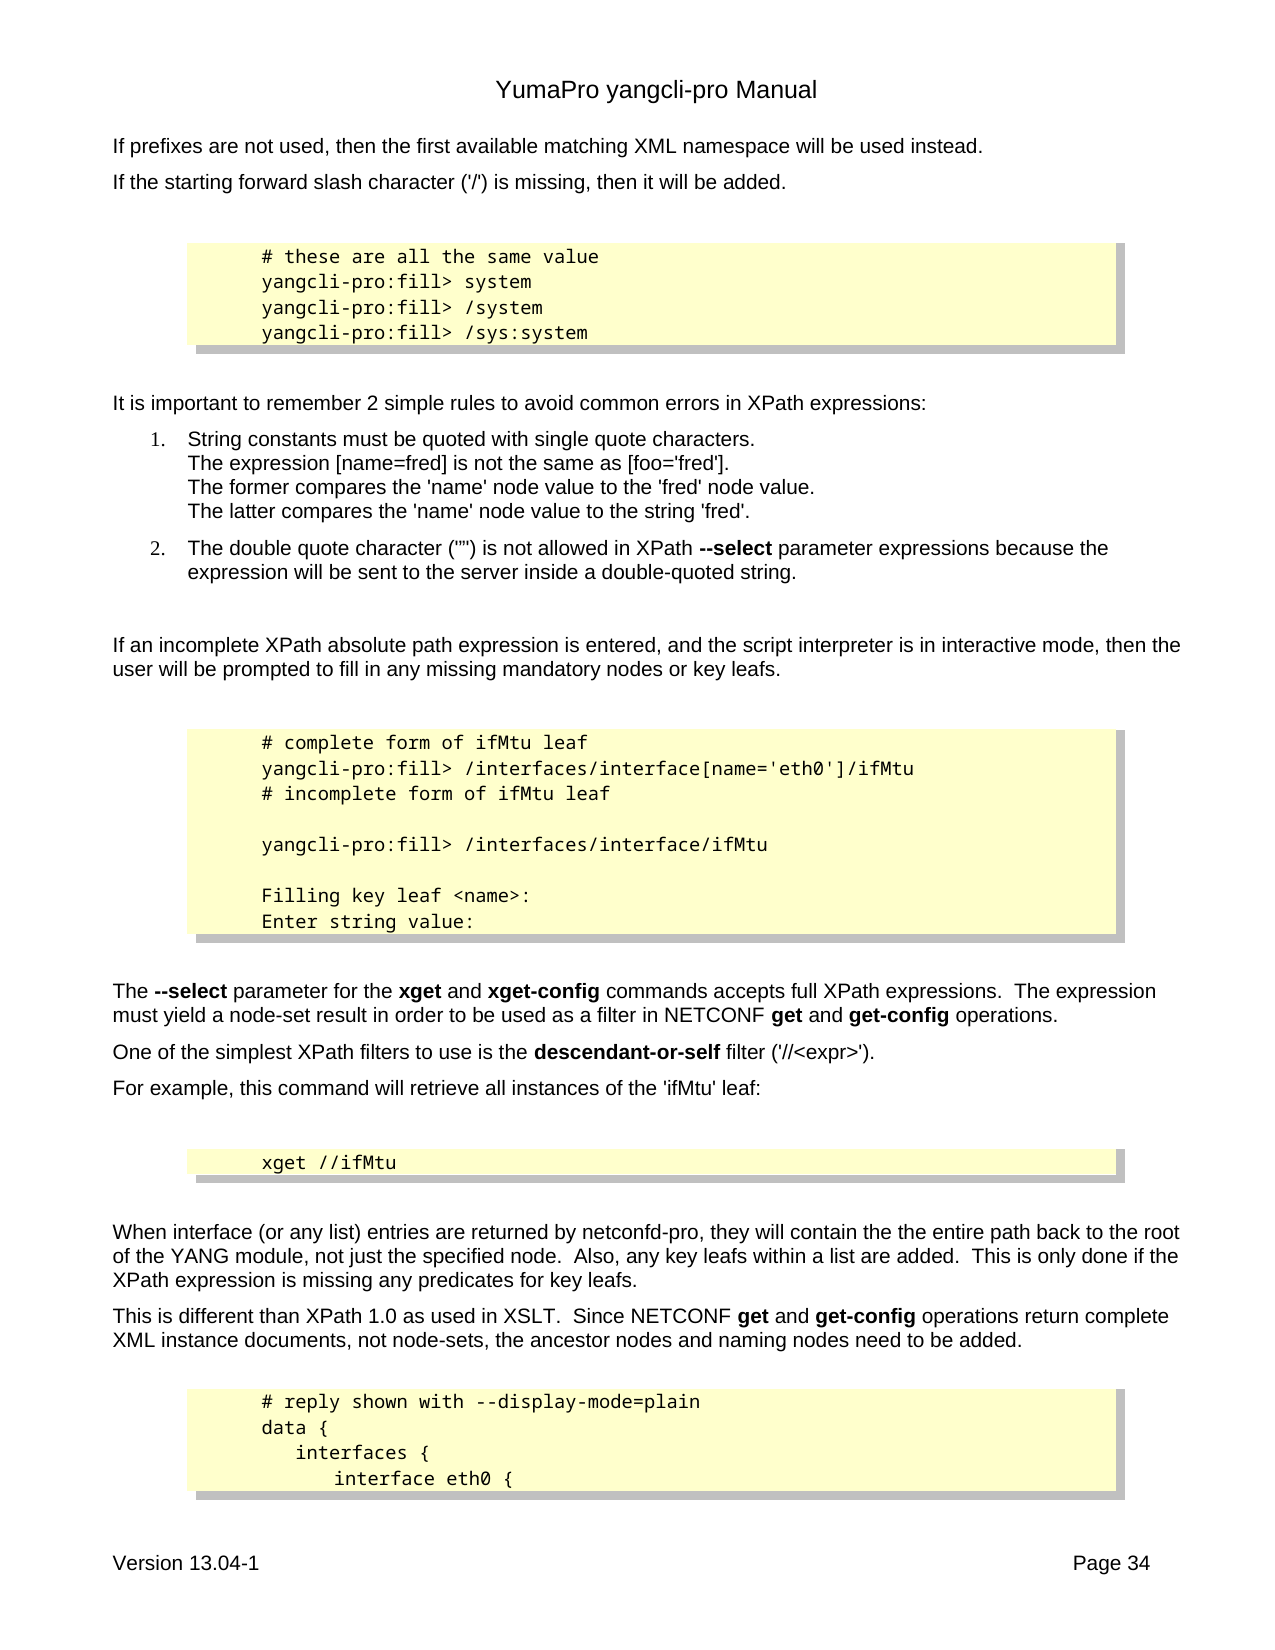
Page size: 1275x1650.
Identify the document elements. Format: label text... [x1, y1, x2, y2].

list The double quote character ('”') is not allowed in XPath --select parameter expressions because the expression will be sent to the server inside a double-quoted string. [150, 536, 1200, 584]
list String constants must be quoted with single quote characters. The expression [name=fred] is not the same as [foo='fred']. The former compares the 'name' node value to the 'fred' node value. The latter compares the 'name' node value to the string 'fred'. [150, 427, 1200, 523]
text xget //ifMtu [187, 1149, 1116, 1174]
text yangcli-pro:fill> /system [187, 294, 1116, 320]
text # complete form of ifMtu leaf [187, 729, 1116, 755]
text interfaces { [187, 1440, 1116, 1465]
text # incomplete form of ifMtu leaf [187, 781, 1116, 806]
text It is important to remember 2 simple rules to avoid common errors in XPath expressions: [112, 391, 1200, 414]
text yangcli-pro:fill> /interfaces/interface[name='eth0']/ifMtu [187, 755, 1116, 781]
text data { [187, 1414, 1116, 1440]
text yangcli-pro:fill> /sys:system [187, 320, 1116, 345]
text Enter string value: [187, 908, 1116, 934]
text # reply shown with --display-mode=plain [187, 1389, 1116, 1414]
text When interface (or any list) entries are returned by netconfd-pro, they will contain the the entire path back to the root of the YANG module, not just the specified node. Also, any key leafs within a list are added. This is only done if the XPath expression is missing any predicates for key leafs. [112, 1220, 1200, 1292]
text If prefixes are not used, then the first available matching XML namespace will be used instead. [112, 134, 1200, 158]
text One of the simplest XPath filters to use is the descendant-or-self filter ('//<expr>'). [112, 1039, 1200, 1063]
text This is different than XPath 1.0 as used in XSLT. Since NETCONF get and get-config operations return complete XML instance documents, not node-sets, the ancestor nodes and naming nodes need to be added. [112, 1304, 1200, 1376]
text The --select parameter for the xget and xget-config commands accepts full XPath expressions. The expression must yield a node-set result in order to be used as a filter in NETCONF get and get-config operations. [112, 979, 1200, 1027]
text If the starting forward slash character ('/') is missing, then it will be added. [112, 170, 1200, 194]
text # these are all the same value [187, 243, 1116, 269]
text yangcli-pro:fill> system [187, 269, 1116, 294]
text Filling key leaf <name>: [187, 883, 1116, 908]
text For example, this command will retrieve all instances of the 'ifMtu' leaf: [112, 1076, 1200, 1100]
text interface eth0 { [187, 1465, 1116, 1491]
text yangcli-pro:fill> /interfaces/interface/ifMtu [187, 832, 1116, 857]
text If an incomplete XPath absolute path expression is entered, and the script interpreter is in interactive mode, then the user will be prompted to fill in any missing mandatory nodes or key leafs. [112, 633, 1200, 681]
